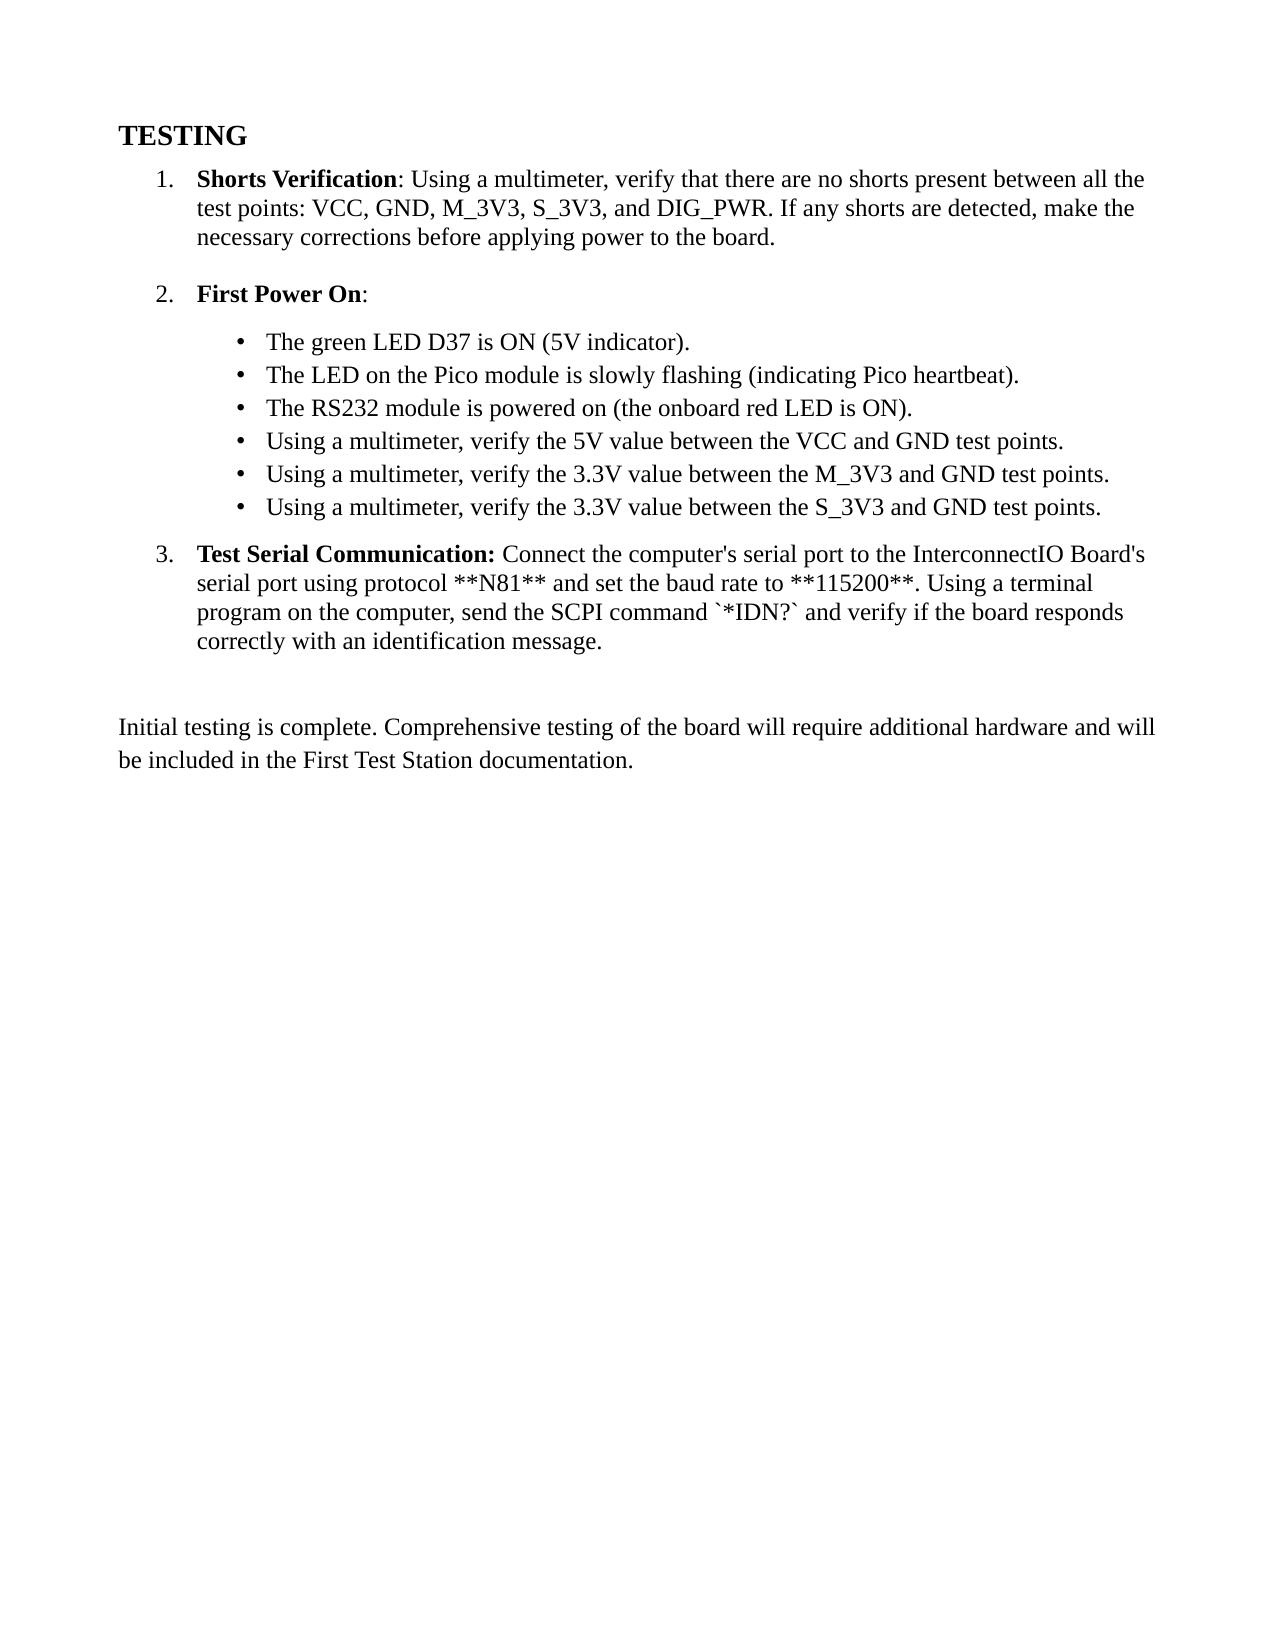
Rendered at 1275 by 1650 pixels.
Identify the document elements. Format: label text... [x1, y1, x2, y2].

list First Power On: [155, 279, 1157, 308]
list The LED on the Pico module is slowly flashing (indicating Pico heartbeat). [236, 360, 1157, 388]
list The green LED D37 is ON (5V indicator). [236, 327, 1157, 356]
list Using a multimeter, verify the 5V value between the VCC and GND test points. [236, 426, 1157, 454]
subtitle TESTING [118, 118, 1157, 152]
list Test Serial Communication: Connect the computer's serial port to the InterconnectIO Board's serial port using protocol **N81** and set the baud rate to **115200**. Using a terminal program on the computer, send the SCPI command `*IDN?` and verify if the board responds correctly with an identification message. [155, 539, 1157, 654]
list Using a multimeter, verify the 3.3V value between the M_3V3 and GND test points. [236, 459, 1157, 488]
list Shorts Verification: Using a multimeter, verify that there are no shorts present between all the test points: VCC, GND, M_3V3, S_3V3, and DIG_PWR. If any shorts are detected, make the necessary corrections before applying power to the board. [155, 164, 1157, 250]
list Using a multimeter, verify the 3.3V value between the S_3V3 and GND test points. [236, 492, 1157, 521]
text Initial testing is complete. Comprehensive testing of the board will require additional hardware and will be included in the First Test Station documentation. [118, 712, 1157, 774]
list The RS232 module is powered on (the onboard red LED is ON). [236, 393, 1157, 422]
